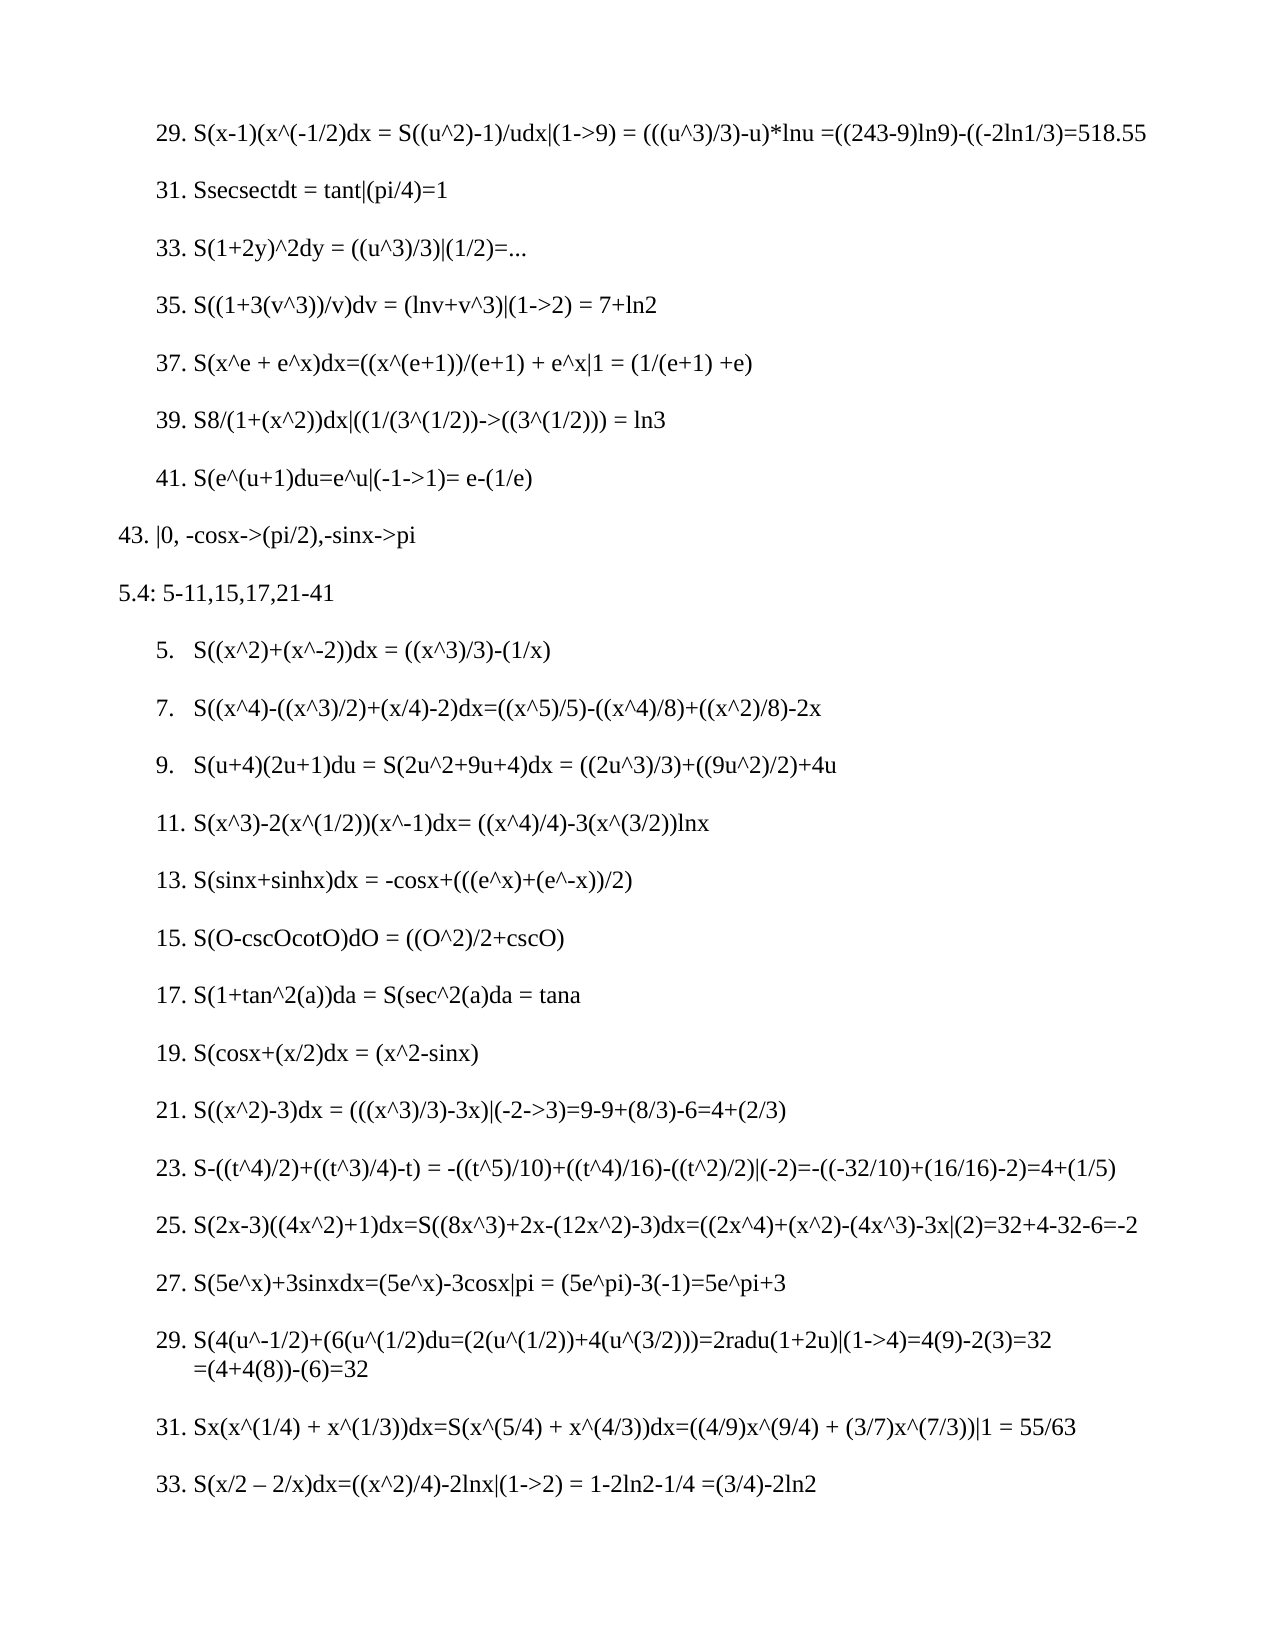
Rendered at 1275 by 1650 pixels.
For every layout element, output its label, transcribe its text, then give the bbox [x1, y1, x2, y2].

list S((1+3(v^3))/v)dv = (lnv+v^3)|(1->2) = 7+ln2 [156, 291, 1157, 319]
list S(cosx+(x/2)dx = (x^2-sinx) [156, 1038, 1157, 1067]
list S(5e^x)+3sinxdx=(5e^x)-3cosx|pi = (5e^pi)-3(-1)=5e^pi+3 [156, 1268, 1157, 1297]
text 5.4: 5-11,15,17,21-41 [118, 578, 1157, 607]
list Ssecsectdt = tant|(pi/4)=1 [156, 176, 1157, 204]
list S(x^3)-2(x^(1/2))(x^-1)dx= ((x^4)/4)-3(x^(3/2))lnx [156, 808, 1157, 837]
list S(e^(u+1)du=e^u|(-1->1)= e-(1/e) [156, 463, 1157, 492]
list S(x/2 – 2/x)dx=((x^2)/4)-2lnx|(1->2) = 1-2ln2-1/4 =(3/4)-2ln2 [156, 1469, 1157, 1498]
list S((x^2)+(x^-2))dx = ((x^3)/3)-(1/x) [156, 636, 1157, 664]
list S(u+4)(2u+1)du = S(2u^2+9u+4)dx = ((2u^3)/3)+((9u^2)/2)+4u [156, 751, 1157, 779]
list S(2x-3)((4x^2)+1)dx=S((8x^3)+2x-(12x^2)-3)dx=((2x^4)+(x^2)-(4x^3)-3x|(2)=32+4-32-6=-2 [156, 1211, 1157, 1239]
list S(1+2y)^2dy = ((u^3)/3)|(1/2)=... [156, 233, 1157, 262]
list S8/(1+(x^2))dx|((1/(3^(1/2))->((3^(1/2))) = ln3 [156, 406, 1157, 434]
list S(4(u^-1/2)+(6(u^(1/2)du=(2(u^(1/2))+4(u^(3/2)))=2radu(1+2u)|(1->4)=4(9)-2(3)=32 [156, 1326, 1157, 1354]
list S(O-cscOcotO)dO = ((O^2)/2+cscO) [156, 923, 1157, 952]
list S(x^e + e^x)dx=((x^(e+1))/(e+1) + e^x|1 = (1/(e+1) +e) [156, 348, 1157, 377]
list S-((t^4)/2)+((t^3)/4)-t) = -((t^5)/10)+((t^4)/16)-((t^2)/2)|(-2)=-((-32/10)+(16/16)-2)=4+(1/5) [156, 1153, 1157, 1182]
list S(sinx+sinhx)dx = -cosx+(((e^x)+(e^-x))/2) [156, 866, 1157, 894]
list S(x-1)(x^(-1/2)dx = S((u^2)-1)/udx|(1->9) = (((u^3)/3)-u)*lnu =((243-9)ln9)-((-2ln1/3)=518.55 [156, 118, 1157, 147]
list =(4+4(8))-(6)=32 [156, 1354, 1157, 1383]
text 43. |0, -cosx->(pi/2),-sinx->pi [118, 521, 1157, 549]
list S((x^4)-((x^3)/2)+(x/4)-2)dx=((x^5)/5)-((x^4)/8)+((x^2)/8)-2x [156, 693, 1157, 722]
list S(1+tan^2(a))da = S(sec^2(a)da = tana [156, 981, 1157, 1009]
list S((x^2)-3)dx = (((x^3)/3)-3x)|(-2->3)=9-9+(8/3)-6=4+(2/3) [156, 1096, 1157, 1124]
list Sx(x^(1/4) + x^(1/3))dx=S(x^(5/4) + x^(4/3))dx=((4/9)x^(9/4) + (3/7)x^(7/3))|1 = 55/63 [156, 1412, 1157, 1441]
